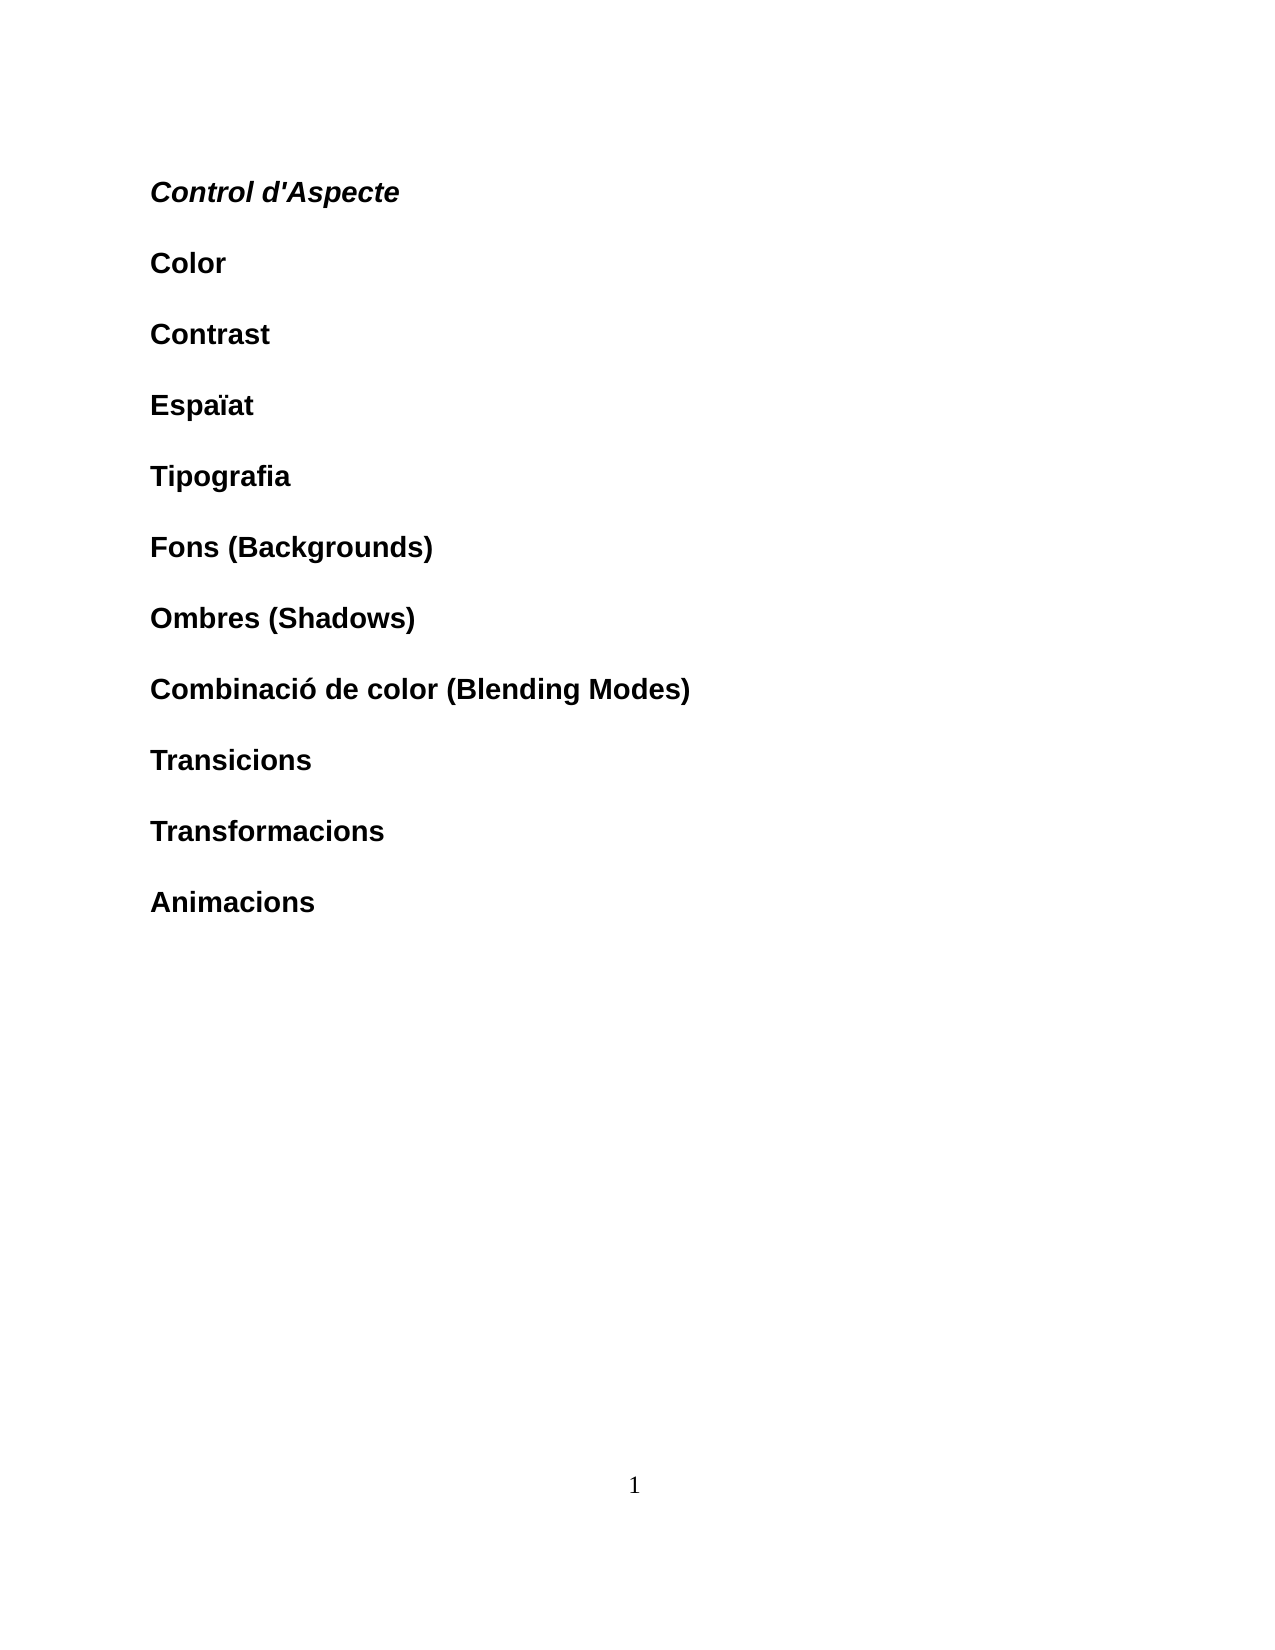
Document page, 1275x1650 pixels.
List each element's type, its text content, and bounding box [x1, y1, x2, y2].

subtitle Tipografia [150, 459, 1125, 493]
subtitle Transicions [150, 743, 1125, 777]
subtitle Animacions [150, 885, 1125, 919]
subtitle Combinació de color (Blending Modes) [150, 672, 1125, 706]
subtitle Control d'Aspecte [150, 175, 1125, 208]
subtitle Espaïat [150, 388, 1125, 422]
subtitle Contrast [150, 317, 1125, 351]
subtitle Color [150, 246, 1125, 279]
subtitle Transformacions [150, 814, 1125, 848]
subtitle Ombres (Shadows) [150, 601, 1125, 635]
subtitle Fons (Backgrounds) [150, 530, 1125, 564]
